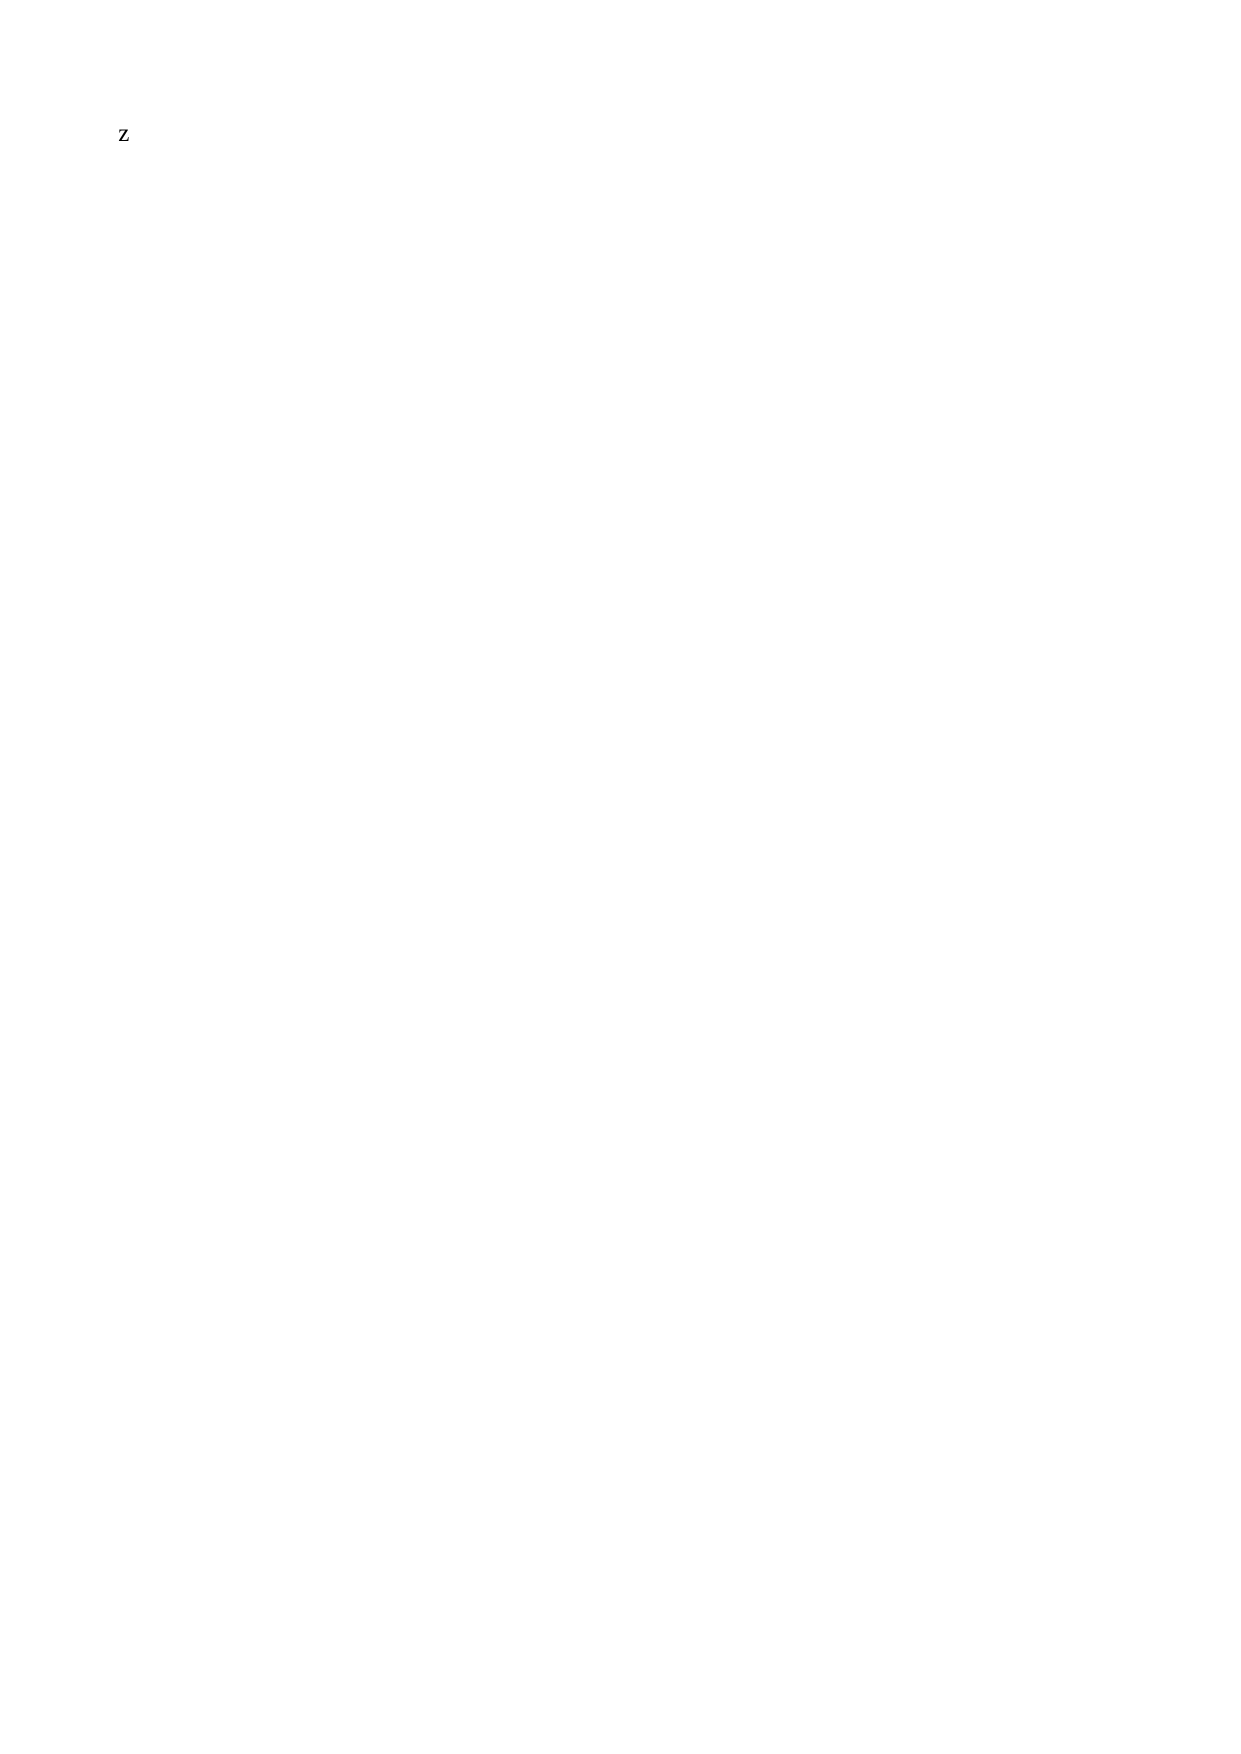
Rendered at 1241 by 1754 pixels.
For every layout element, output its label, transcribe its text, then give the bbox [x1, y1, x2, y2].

text z [118, 118, 1122, 147]
